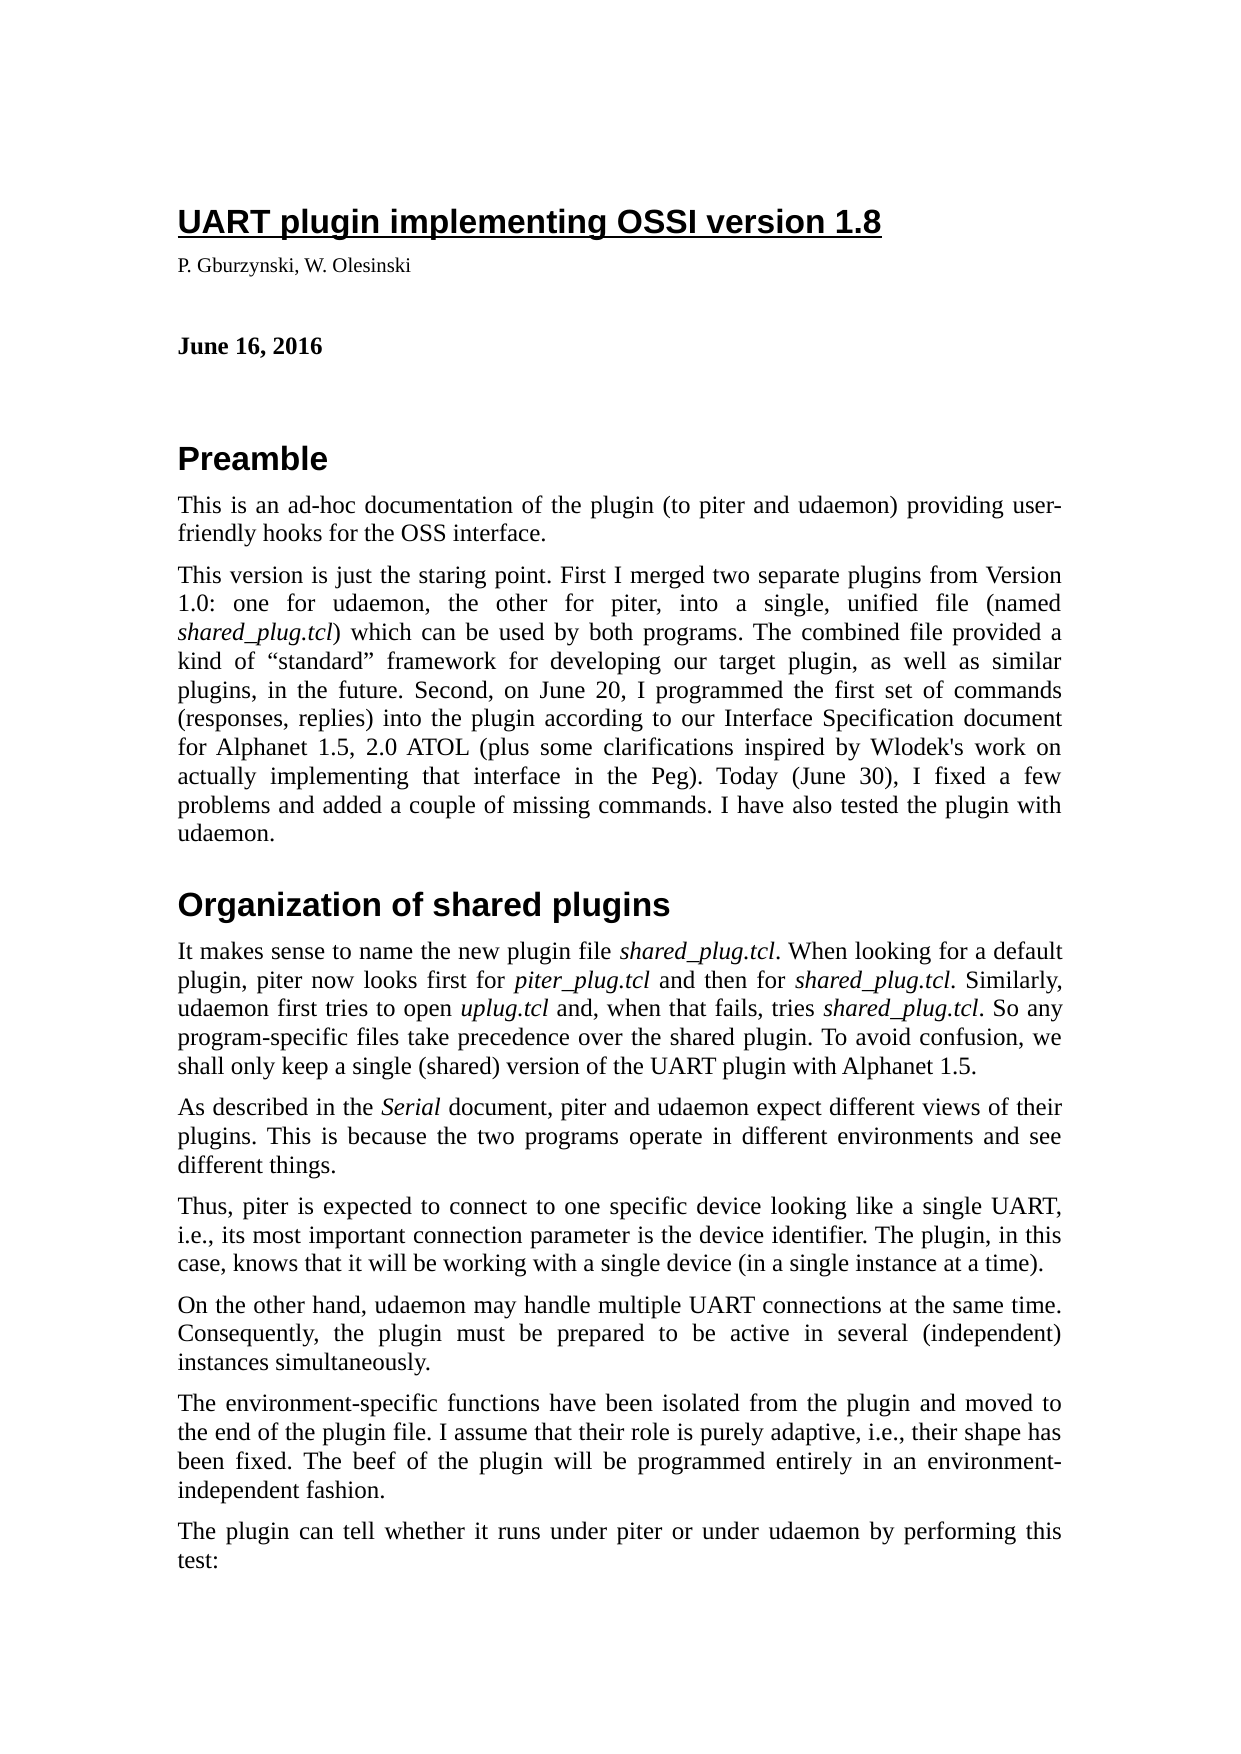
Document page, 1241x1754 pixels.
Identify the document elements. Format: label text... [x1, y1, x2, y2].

text Thus, piter is expected to connect to one specific device looking like a single UART, i.e., its most important connection parameter is the device identifier. The plugin, in this case, knows that it will be working with a single device (in a single instance at a time). [177, 1191, 1063, 1277]
text As described in the Serial document, piter and udaemon expect different views of their plugins. This is because the two programs operate in different environments and see different things. [177, 1092, 1063, 1178]
text The environment-specific functions have been isolated from the plugin and moved to the end of the plugin file. I assume that their role is purely adaptive, i.e., their shape has been fixed. The beef of the plugin will be programmed entirely in an environment-independent fashion. [177, 1388, 1063, 1503]
subtitle Preamble [177, 439, 1063, 477]
subtitle UART plugin implementing OSSI version 1.8 [177, 202, 1063, 241]
text This version is just the staring point. First I merged two separate plugins from Version 1.0: one for udaemon, the other for piter, into a single, unified file (named shared_plug.tcl) which can be used by both programs. The combined file provided a kind of “standard” framework for developing our target plugin, as well as similar plugins, in the future. Second, on June 20, I programmed the first set of commands (responses, replies) into the plugin according to our Interface Specification document for Alphanet 1.5, 2.0 ATOL (plus some clarifications inspired by Wlodek's work on actually implementing that interface in the Peg). Today (June 30), I fixed a few problems and added a couple of missing commands. I have also tested the plugin with udaemon. [177, 560, 1063, 847]
text It makes sense to name the new plugin file shared_plug.tcl. When looking for a default plugin, piter now looks first for piter_plug.tcl and then for shared_plug.tcl. Similarly, udaemon first tries to open uplug.tcl and, when that fails, tries shared_plug.tcl. So any program-specific files take precedence over the shared plugin. To avoid confusion, we shall only keep a single (shared) version of the UART plugin with Alphanet 1.5. [177, 936, 1063, 1080]
text This is an ad-hoc documentation of the plugin (to piter and udaemon) providing user-friendly hooks for the OSS interface. [177, 490, 1063, 547]
text The plugin can tell whether it runs under piter or under udaemon by performing this test: [177, 1516, 1063, 1573]
text June 16, 2016 [177, 331, 1063, 360]
text On the other hand, udaemon may handle multiple UART connections at the same time. Consequently, the plugin must be prepared to be active in several (independent) instances simultaneously. [177, 1290, 1063, 1376]
text P. Gburzynski, W. Olesinski [177, 253, 1063, 277]
subtitle Organization of shared plugins [177, 885, 1063, 923]
